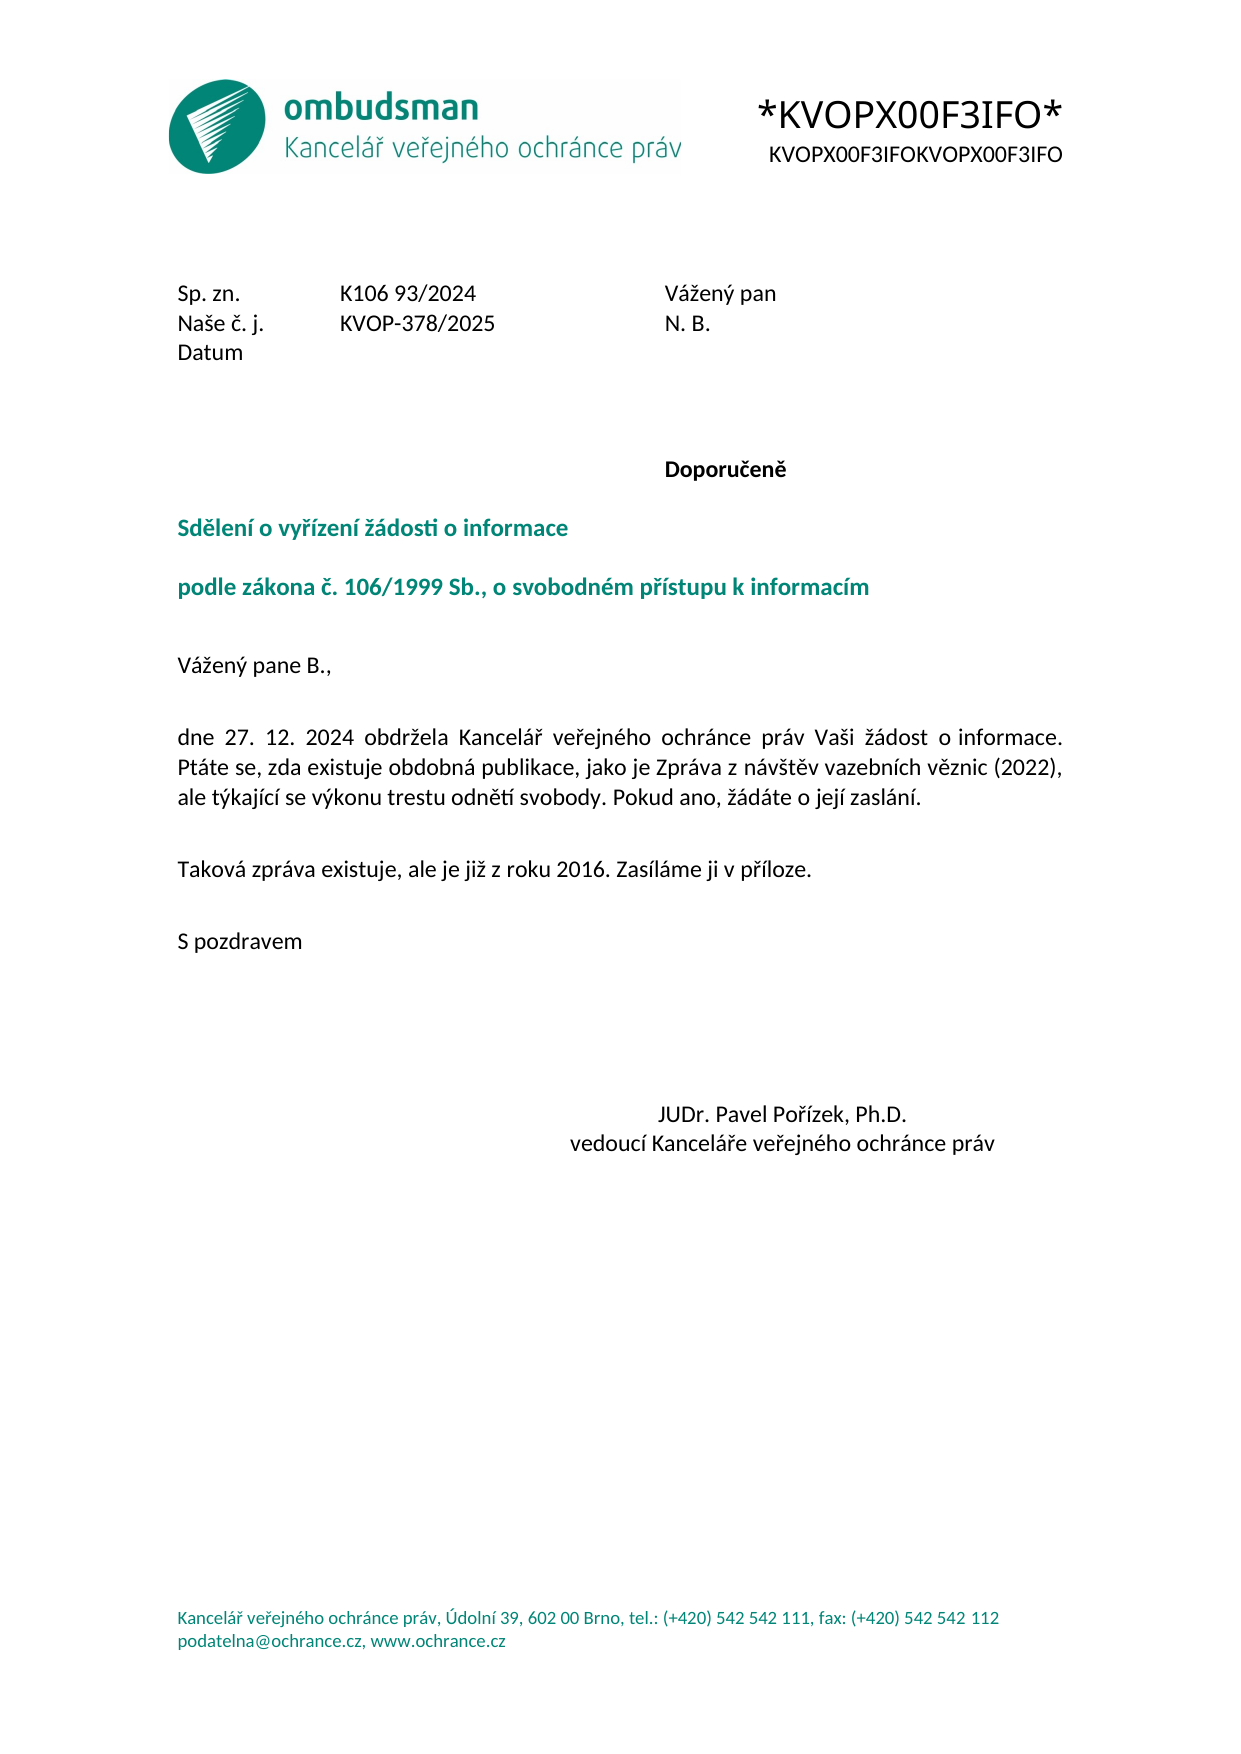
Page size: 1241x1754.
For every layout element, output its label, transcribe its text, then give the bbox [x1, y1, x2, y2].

text Vážený pane B., [177, 651, 1063, 680]
text JUDr. Pavel Pořízek, Ph.D. [502, 1099, 1063, 1128]
text vedoucí Kanceláře veřejného ochránce práv [502, 1128, 1063, 1157]
subtitle Sdělení o vyřízení žádosti o informace [177, 513, 1063, 543]
text dne 27. 12. 2024 obdržela Kancelář veřejného ochránce práv Vaši žádost o informace. Ptáte se, zda existuje obdobná publikace, jako je Zpráva z návštěv vazebních věznic (2022), ale týkající se výkonu trestu odnětí svobody. Pokud ano, žádáte o její zaslání. [177, 722, 1063, 812]
table_header K106 93/2024 KVOP-378/2025 [340, 220, 664, 513]
text S pozdravem [177, 926, 1063, 955]
table_header Sp. zn. Naše č. j. Datum [177, 220, 340, 513]
table_header Vážený pan N. B. Doporučeně [665, 220, 1085, 513]
subtitle podle zákona č. 106/1999 Sb., o svobodném přístupu k informacím [177, 571, 1063, 602]
text Taková zpráva existuje, ale je již z roku 2016. Zasíláme ji v příloze. [177, 854, 1063, 883]
